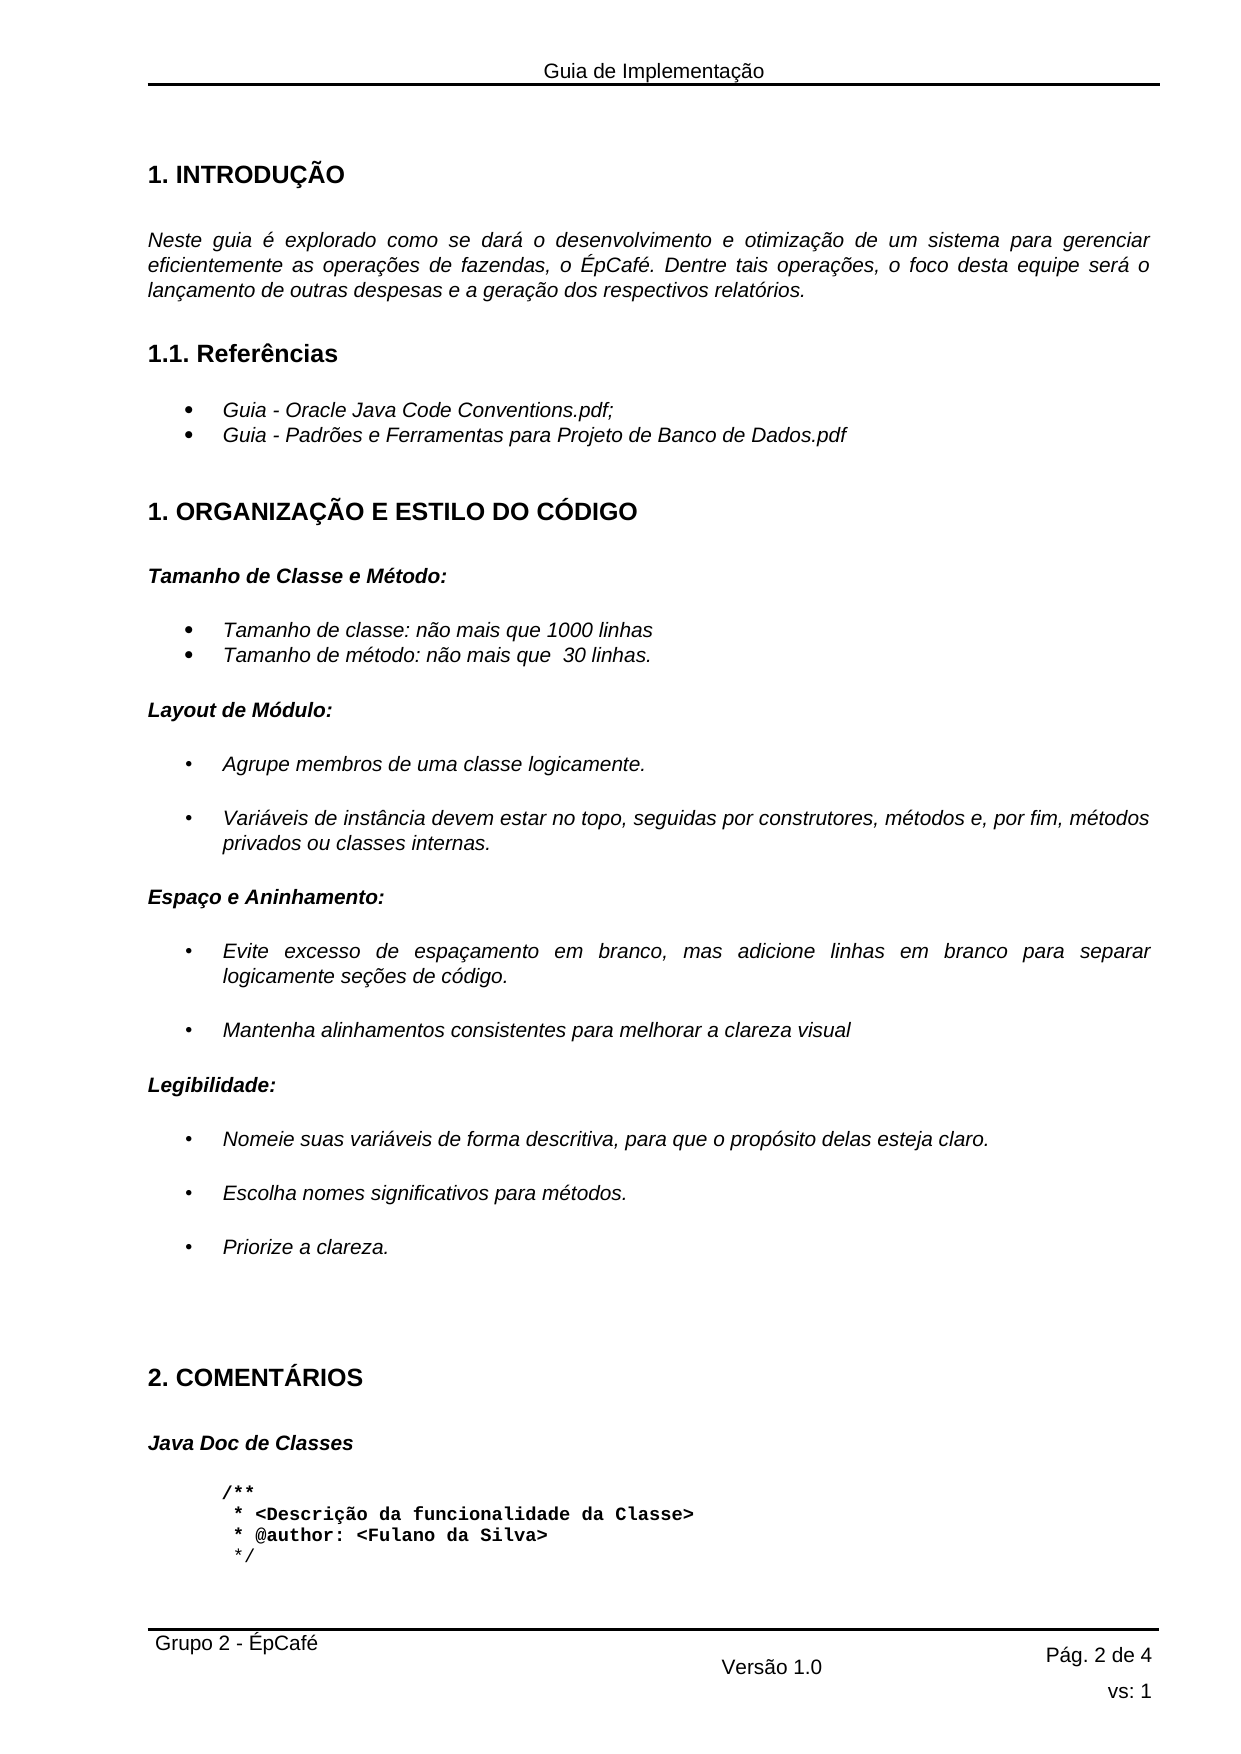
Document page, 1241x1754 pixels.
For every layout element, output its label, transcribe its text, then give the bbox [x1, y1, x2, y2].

list Tamanho de classe: não mais que 1000 linhas [185, 617, 1152, 642]
text Java Doc de Classes [148, 1429, 1152, 1454]
list Guia - Padrões e Ferramentas para Projeto de Banco de Dados.pdf [185, 422, 1152, 447]
text Layout de Módulo: [148, 696, 1152, 721]
text Legibilidade: [148, 1071, 1152, 1096]
list Agrupe membros de uma classe logicamente. [185, 751, 1152, 776]
text Espaço e Aninhamento: [148, 884, 1152, 909]
text Tamanho de Classe e Método: [148, 563, 1152, 588]
subtitle Introdução [148, 160, 1152, 189]
subtitle Referências [148, 339, 1152, 368]
list Variáveis de instância devem estar no topo, seguidas por construtores, métodos e, por fim, métodos privados ou classes internas. [185, 805, 1152, 855]
list Escolha nomes significativos para métodos. [185, 1180, 1152, 1205]
list Mantenha alinhamentos consistentes para melhorar a clareza visual [185, 1017, 1152, 1042]
subtitle Comentários [148, 1363, 1152, 1392]
text * @author: <Fulano da Silva> [221, 1526, 1152, 1547]
text /** [221, 1483, 1152, 1505]
text */ [221, 1547, 1152, 1568]
subtitle Organização e Estilo do Código [148, 497, 1152, 526]
list Nomeie suas variáveis de forma descritiva, para que o propósito delas esteja claro. [185, 1126, 1152, 1151]
list Tamanho de método: não mais que 30 linhas. [185, 642, 1152, 667]
list Evite excesso de espaçamento em branco, mas adicione linhas em branco para separar logicamente seções de código. [185, 938, 1152, 988]
list Guia - Oracle Java Code Conventions.pdf; [185, 397, 1152, 422]
list Priorize a clareza. [185, 1234, 1152, 1259]
text * <Descrição da funcionalidade da Classe> [221, 1505, 1152, 1526]
text Neste guia é explorado como se dará o desenvolvimento e otimização de um sistema para gerenciar eficientemente as operações de fazendas, o ÉpCafé. Dentre tais operações, o foco desta equipe será o lançamento de outras despesas e a geração dos respectivos relatórios. [148, 226, 1152, 301]
